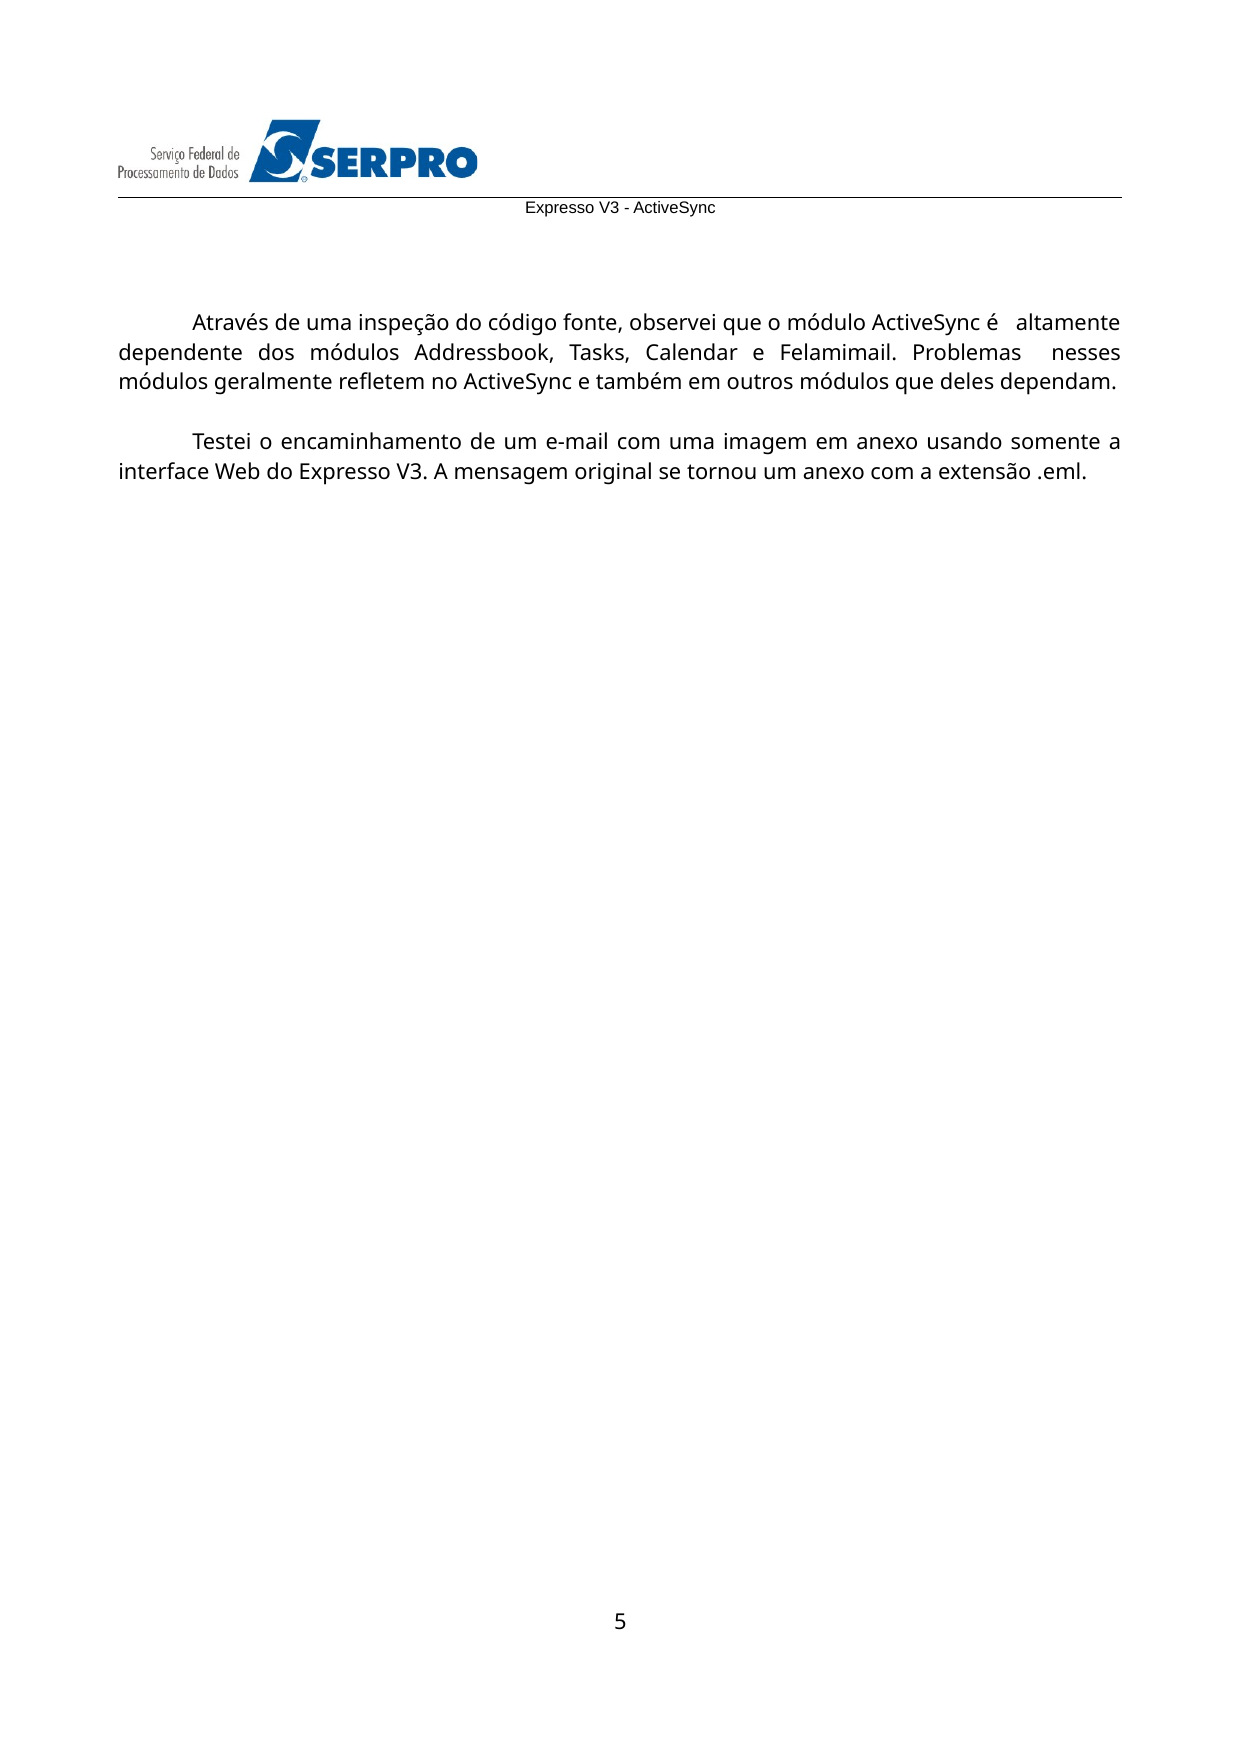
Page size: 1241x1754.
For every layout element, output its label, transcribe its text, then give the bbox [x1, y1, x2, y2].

picture [118, 118, 478, 183]
text Através de uma inspeção do código fonte, observei que o módulo ActiveSync é altamente dependente dos módulos Addressbook, Tasks, Calendar e Felamimail. Problemas nesses módulos geralmente refletem no ActiveSync e também em outros módulos que deles dependam. [118, 307, 1122, 396]
text Testei o encaminhamento de um e-mail com uma imagem em anexo usando somente a interface Web do Expresso V3. A mensagem original se tornou um anexo com a extensão .eml. [118, 426, 1122, 486]
